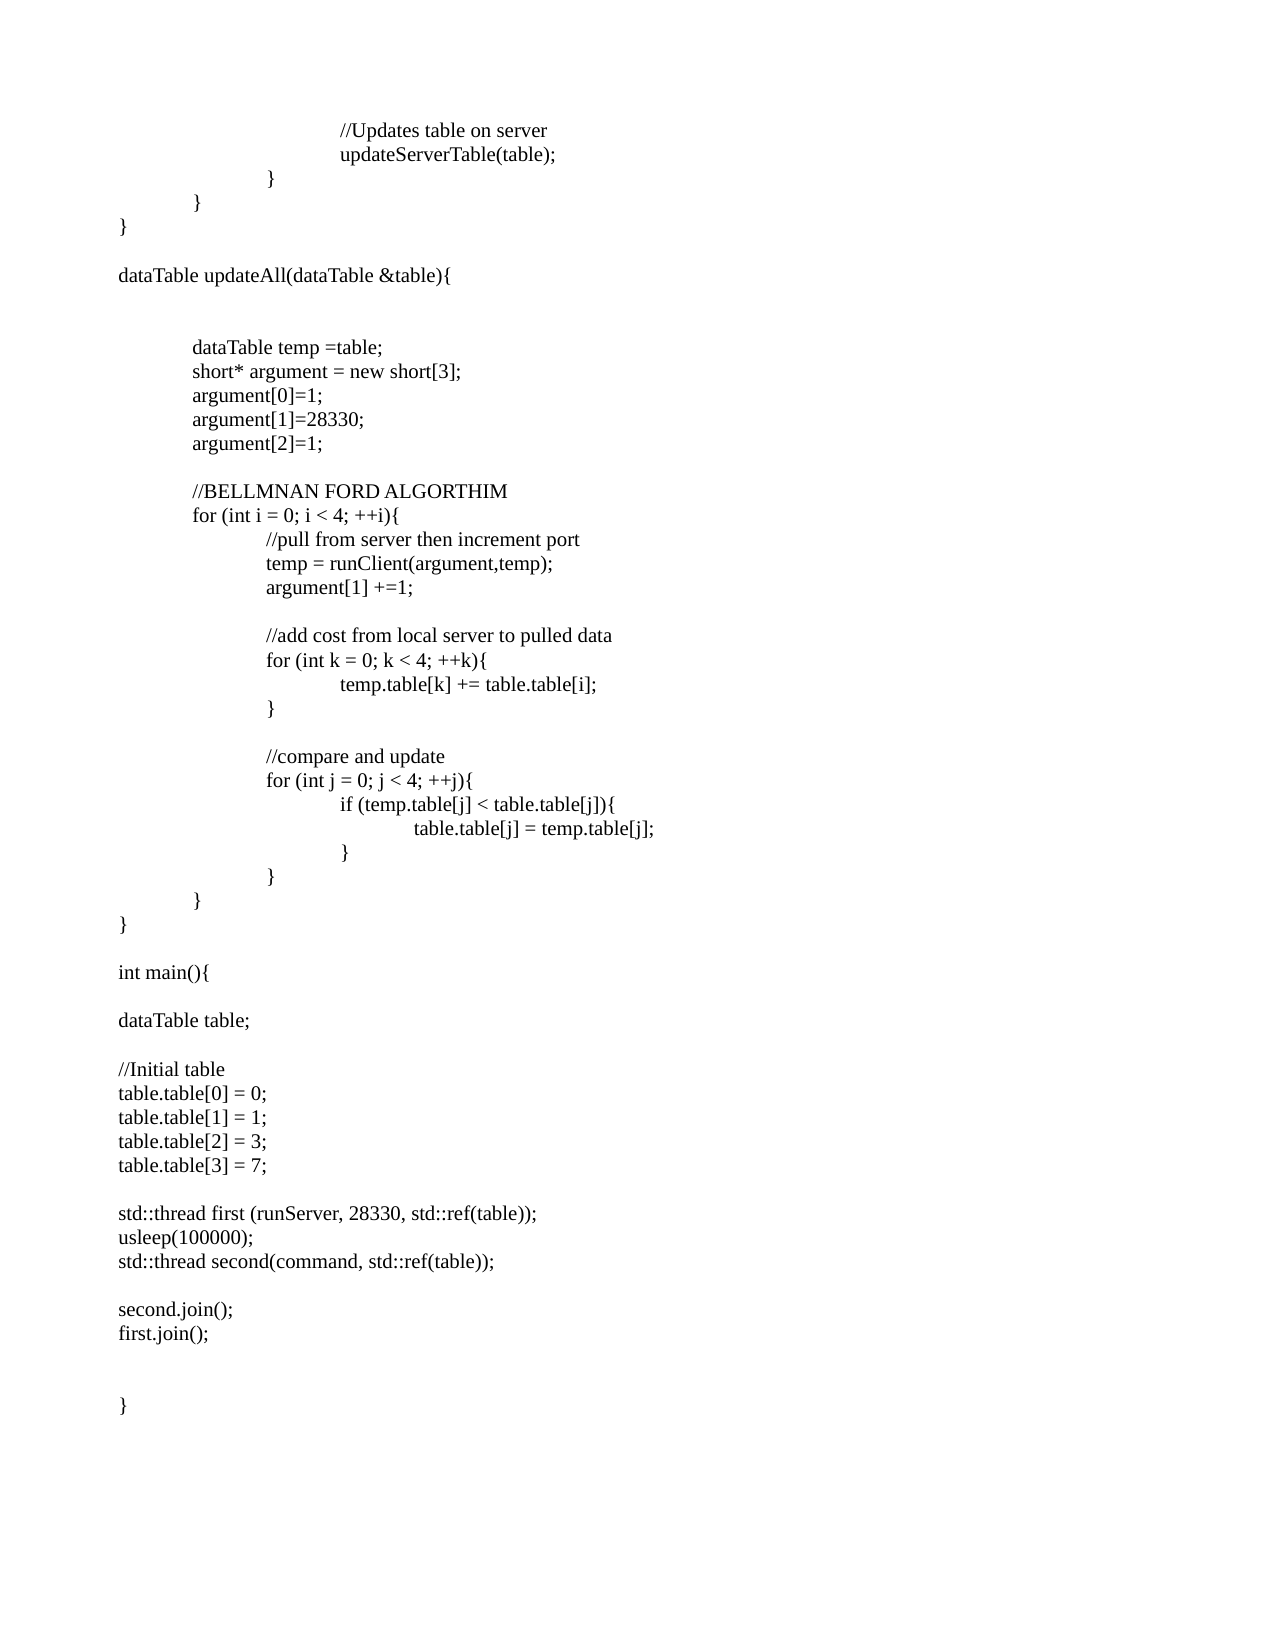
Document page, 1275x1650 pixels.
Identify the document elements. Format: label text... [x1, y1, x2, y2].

text usleep(100000); [118, 1225, 1157, 1249]
text table.table[0] = 0; [118, 1081, 1157, 1105]
text } [118, 840, 1157, 864]
text dataTable updateAll(dataTable &table){ [118, 262, 1157, 287]
text short* argument = new short[3]; [118, 359, 1157, 383]
text //Initial table [118, 1057, 1157, 1081]
text } [118, 888, 1157, 912]
text first.join(); [118, 1321, 1157, 1345]
text //BELLMNAN FORD ALGORTHIM [118, 479, 1157, 503]
text table.table[1] = 1; [118, 1105, 1157, 1129]
text argument[1]=28330; [118, 407, 1157, 431]
text int main(){ [118, 960, 1157, 984]
text std::thread second(command, std::ref(table)); [118, 1249, 1157, 1273]
text } [118, 696, 1157, 720]
text } [118, 190, 1157, 214]
text //add cost from local server to pulled data [118, 623, 1157, 647]
text argument[0]=1; [118, 383, 1157, 407]
text } [118, 864, 1157, 888]
text second.join(); [118, 1297, 1157, 1321]
text for (int j = 0; j < 4; ++j){ [118, 768, 1157, 792]
text for (int k = 0; k < 4; ++k){ [118, 647, 1157, 672]
text //compare and update [118, 744, 1157, 768]
text argument[2]=1; [118, 431, 1157, 455]
text temp = runClient(argument,temp); [118, 551, 1157, 575]
text argument[1] +=1; [118, 575, 1157, 599]
text //Updates table on server [118, 118, 1157, 142]
text table.table[2] = 3; [118, 1129, 1157, 1153]
text if (temp.table[j] < table.table[j]){ [118, 792, 1157, 816]
text } [118, 1393, 1157, 1417]
text //pull from server then increment port [118, 527, 1157, 551]
text for (int i = 0; i < 4; ++i){ [118, 503, 1157, 527]
text std::thread first (runServer, 28330, std::ref(table)); [118, 1201, 1157, 1225]
text } [118, 912, 1157, 936]
text } [118, 166, 1157, 190]
text updateServerTable(table); [118, 142, 1157, 166]
text temp.table[k] += table.table[i]; [118, 672, 1157, 696]
text dataTable temp =table; [118, 335, 1157, 359]
text table.table[3] = 7; [118, 1153, 1157, 1177]
text table.table[j] = temp.table[j]; [118, 816, 1157, 840]
text } [118, 214, 1157, 238]
text dataTable table; [118, 1008, 1157, 1032]
